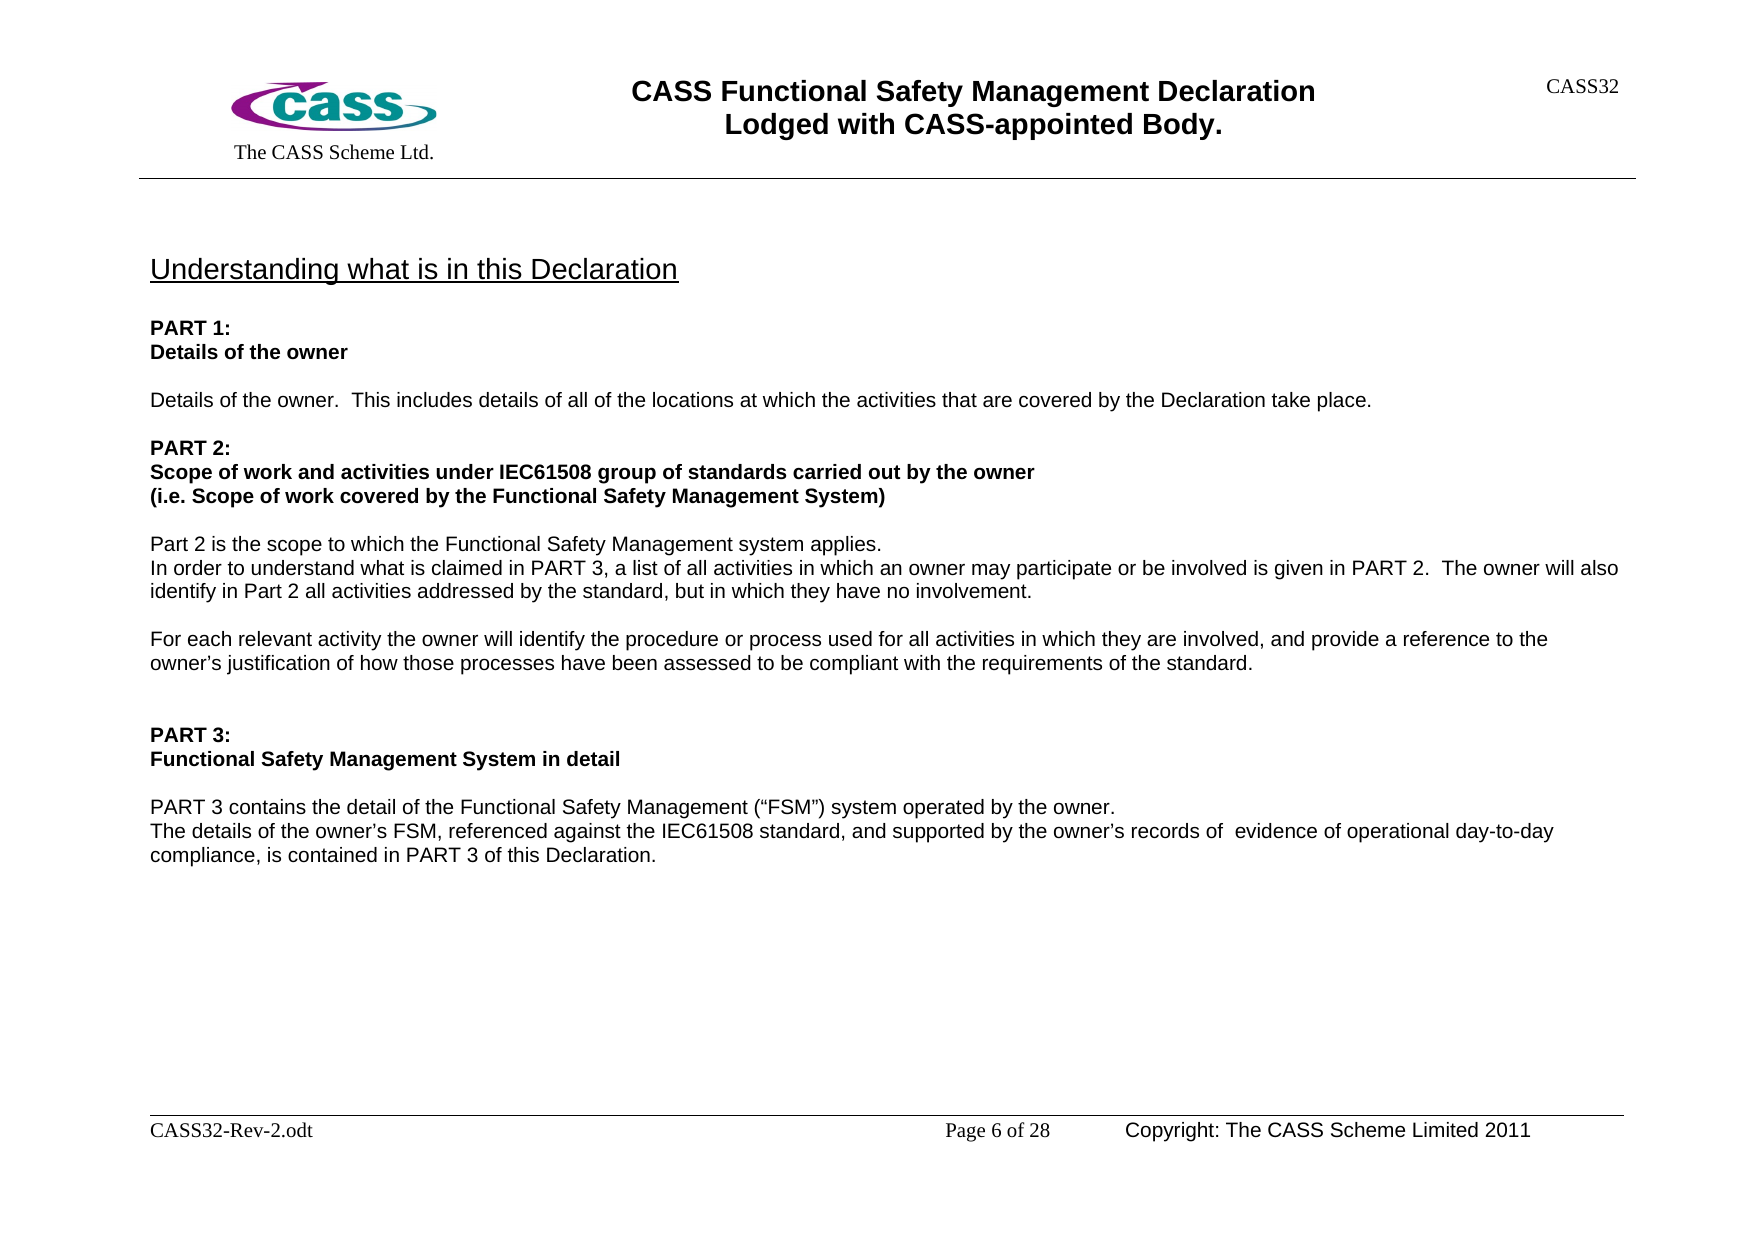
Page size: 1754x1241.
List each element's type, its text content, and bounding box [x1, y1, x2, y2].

text Functional Safety Management System in detail [150, 747, 1624, 771]
picture [231, 82, 437, 131]
subtitle Understanding what is in this Declaration [150, 252, 1624, 286]
text The details of the owner’s FSM, referenced against the IEC61508 standard, and supported by the owner’s records of evidence of operational day-to-day compliance, is contained in PART 3 of this Declaration. [150, 819, 1624, 867]
text PART 3: [150, 723, 1624, 747]
text PART 1: [150, 316, 1624, 340]
text Details of the owner. This includes details of all of the locations at which the activities that are covered by the Declaration take place. [150, 388, 1624, 412]
text In order to understand what is claimed in PART 3, a list of all activities in which an owner may participate or be involved is given in PART 2. The owner will also identify in Part 2 all activities addressed by the standard, but in which they have no involvement. [150, 555, 1624, 603]
text Part 2 is the scope to which the Functional Safety Management system applies. [150, 531, 1624, 555]
text PART 2: [150, 436, 1624, 459]
text Scope of work and activities under IEC61508 group of standards carried out by the owner [150, 459, 1624, 483]
text PART 3 contains the detail of the Functional Safety Management (“FSM”) system operated by the owner. [150, 795, 1624, 819]
text For each relevant activity the owner will identify the procedure or process used for all activities in which they are involved, and provide a reference to the owner’s justification of how those processes have been assessed to be compliant with the requirements of the standard. [150, 627, 1624, 675]
text Details of the owner [150, 340, 1624, 364]
text (i.e. Scope of work covered by the Functional Safety Management System) [150, 483, 1624, 507]
